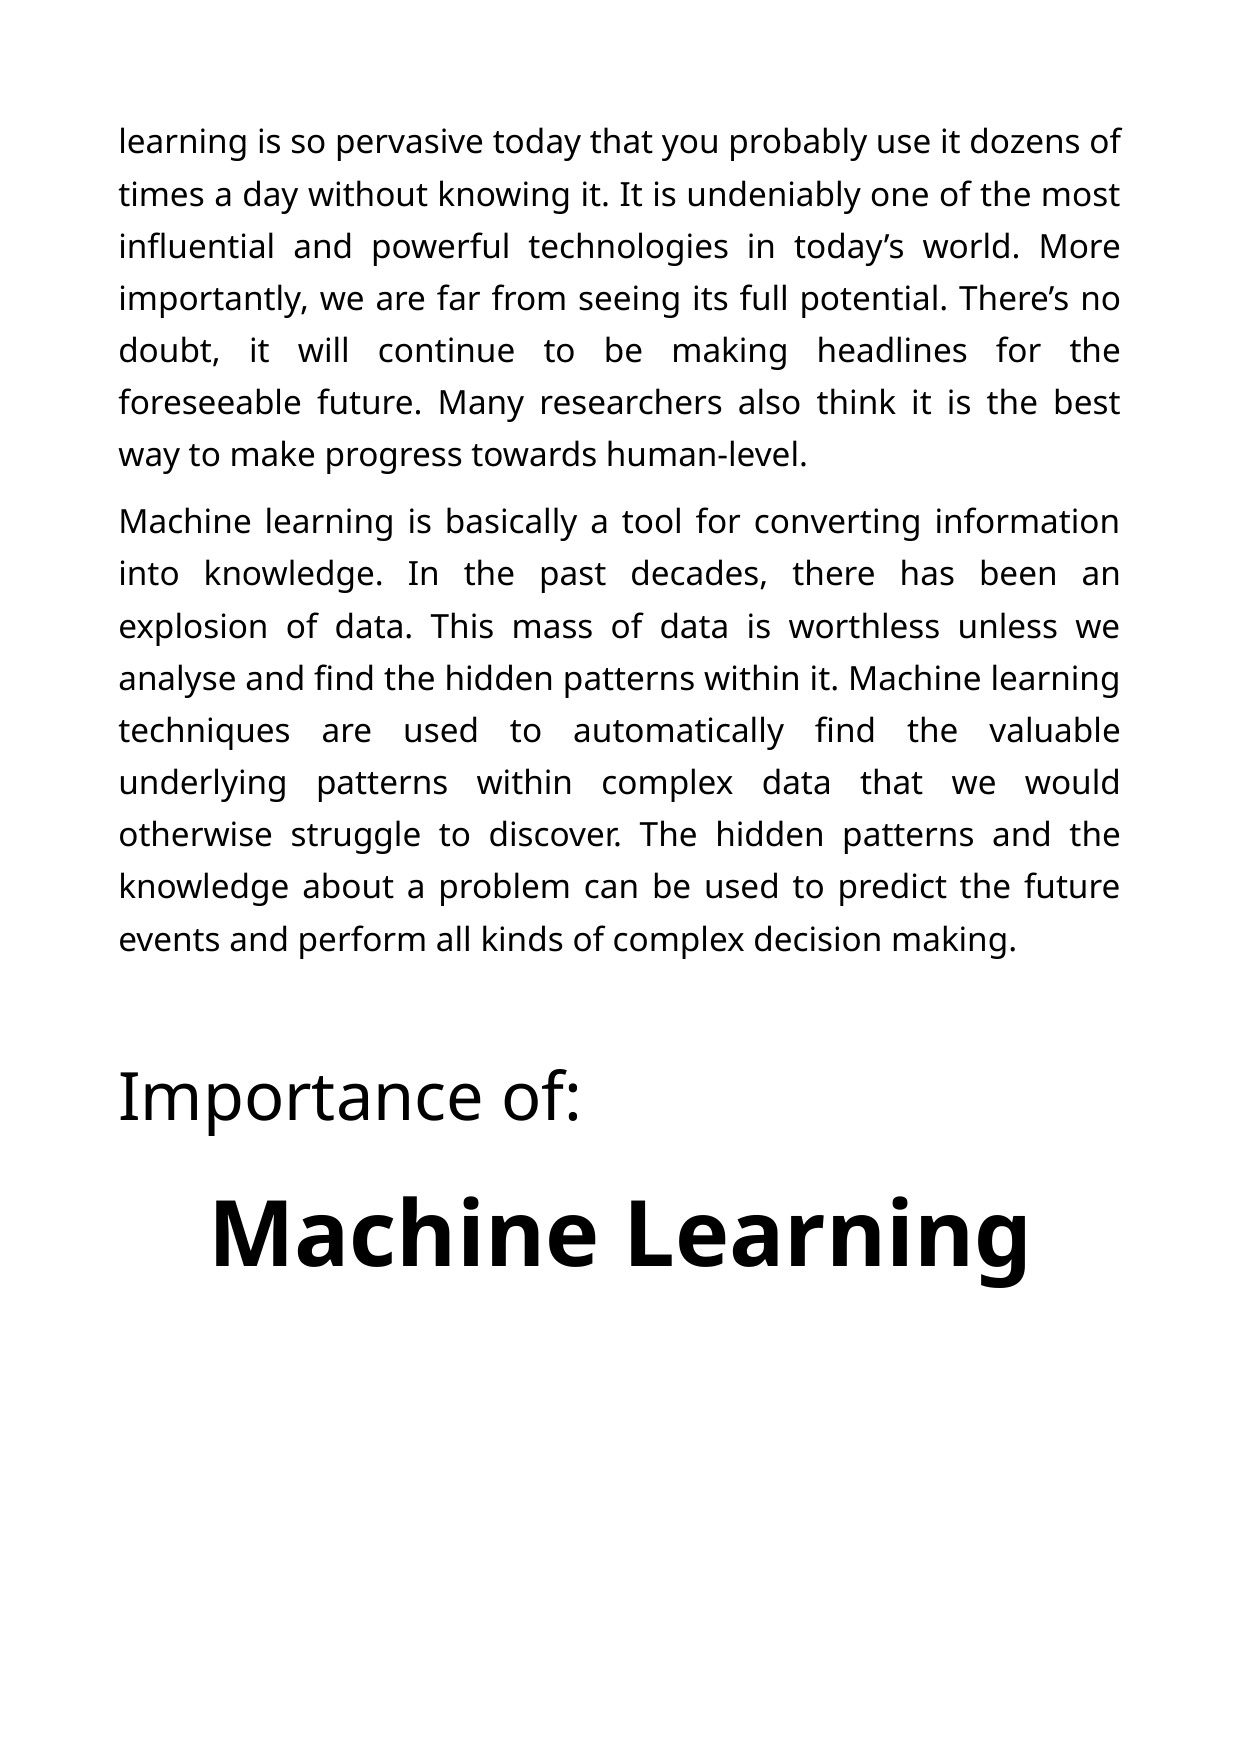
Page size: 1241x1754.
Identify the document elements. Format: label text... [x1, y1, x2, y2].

text Importance of: [118, 1049, 1122, 1140]
text learning is so pervasive today that you probably use it dozens of times a day without knowing it. It is undeniably one of the most influential and powerful technologies in today’s world. More importantly, we are far from seeing its full potential. There’s no doubt, it will continue to be making headlines for the foreseeable future. Many researchers also think it is the best way to make progress towards human-level. [118, 118, 1122, 477]
text Machine Learning [118, 1168, 1122, 1293]
text Machine learning is basically a tool for converting information into knowledge. In the past decades, there has been an explosion of data. This mass of data is worthless unless we analyse and find the hidden patterns within it. Machine learning techniques are used to automatically find the valuable underlying patterns within complex data that we would otherwise struggle to discover. The hidden patterns and the knowledge about a problem can be used to predict the future events and perform all kinds of complex decision making. [118, 498, 1122, 961]
